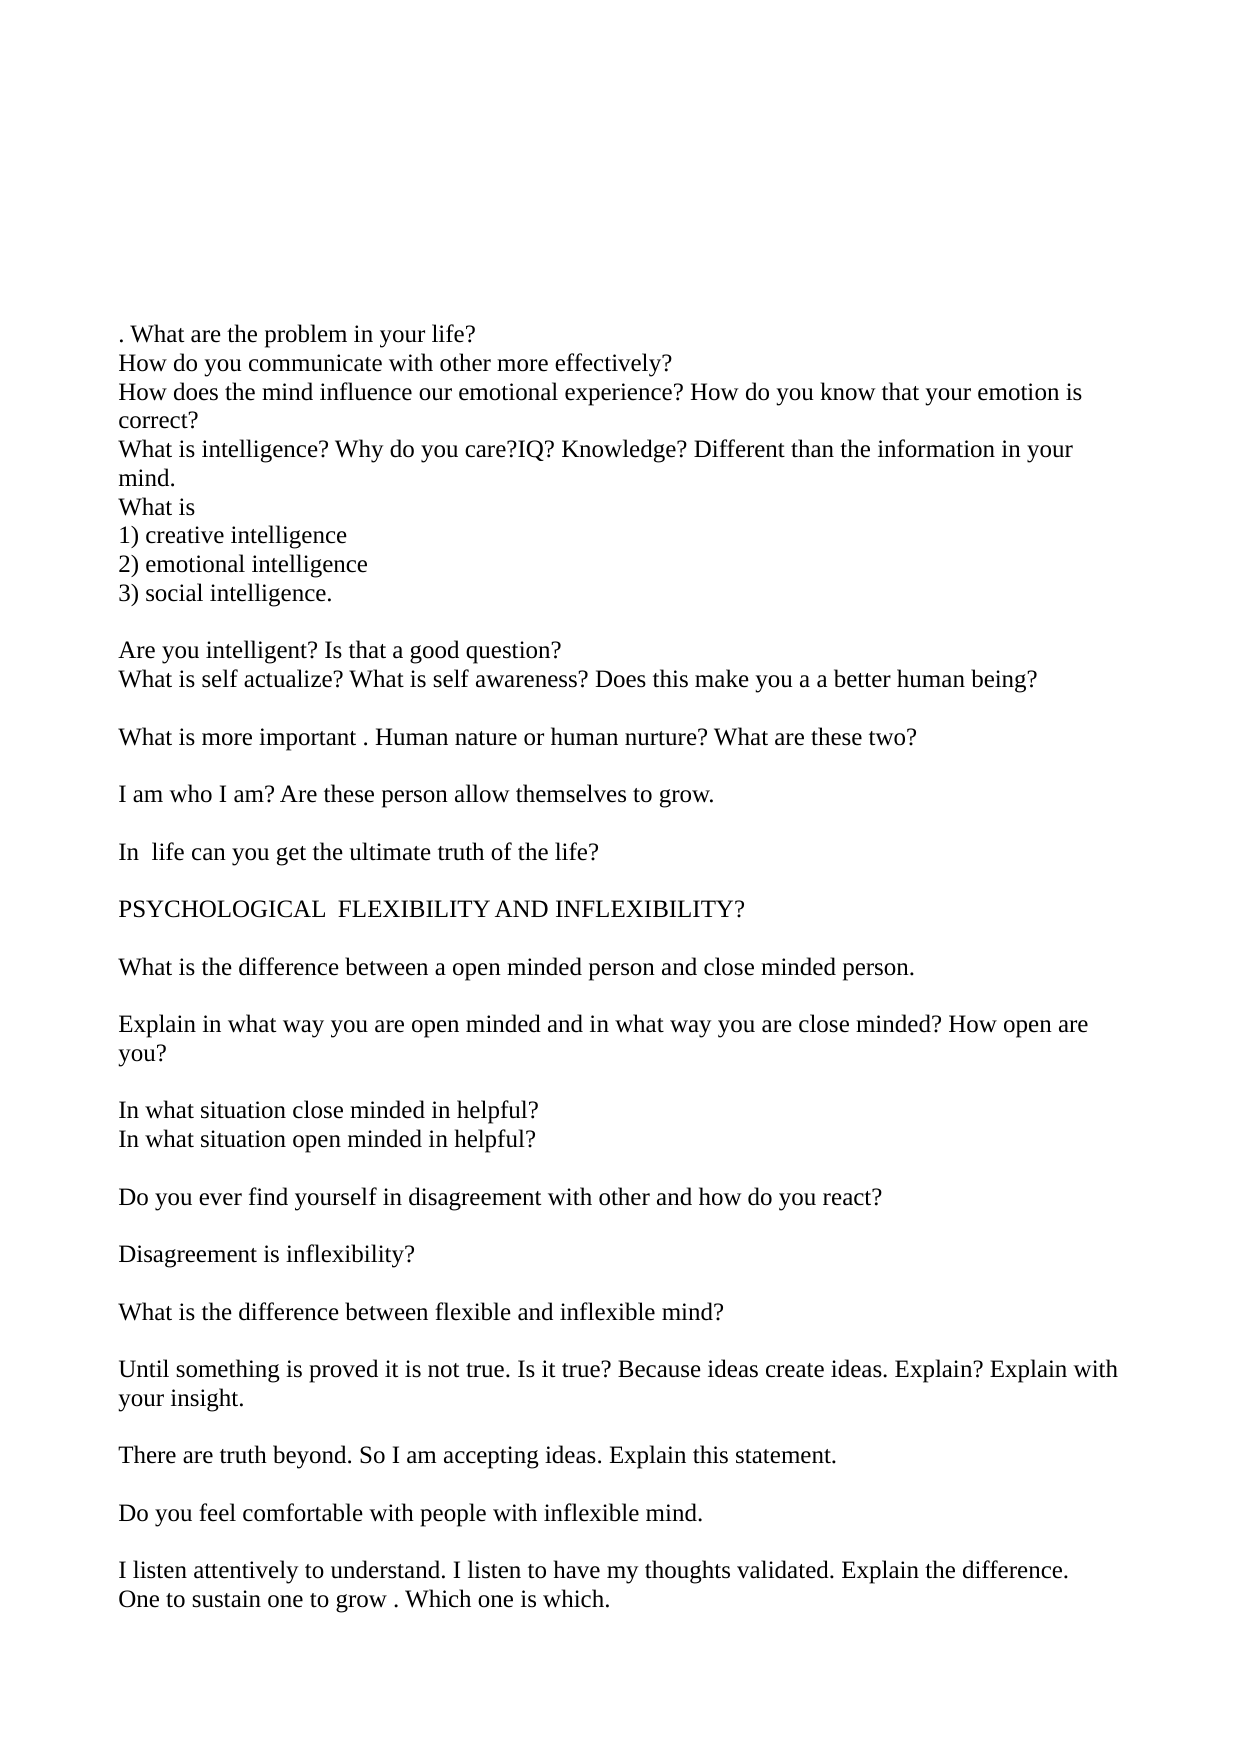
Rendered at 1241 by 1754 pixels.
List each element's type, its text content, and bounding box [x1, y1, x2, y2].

text I am who I am? Are these person allow themselves to grow. [118, 779, 1122, 808]
text 1) creative intelligence [118, 521, 1122, 549]
text Do you feel comfortable with people with inflexible mind. [118, 1498, 1122, 1527]
text Disagreement is inflexibility? [118, 1239, 1122, 1268]
text What is self actualize? What is self awareness? Does this make you a a better human being? [118, 664, 1122, 693]
text How does the mind influence our emotional experience? How do you know that your emotion is correct? [118, 377, 1122, 434]
text Explain in what way you are open minded and in what way you are close minded? How open are you? [118, 1009, 1122, 1067]
text PSYCHOLOGICAL FLEXIBILITY AND INFLEXIBILITY? [118, 894, 1122, 923]
text What is the difference between flexible and inflexible mind? [118, 1297, 1122, 1326]
text Do you ever find yourself in disagreement with other and how do you react? [118, 1182, 1122, 1211]
text In life can you get the ultimate truth of the life? [118, 837, 1122, 866]
text . What are the problem in your life? [118, 319, 1122, 348]
text What is intelligence? Why do you care?IQ? Knowledge? Different than the information in your mind. [118, 434, 1122, 492]
text One to sustain one to grow . Which one is which. [118, 1584, 1122, 1613]
text What is the difference between a open minded person and close minded person. [118, 952, 1122, 981]
text How do you communicate with other more effectively? [118, 348, 1122, 377]
text 2) emotional intelligence [118, 549, 1122, 578]
text There are truth beyond. So I am accepting ideas. Explain this statement. [118, 1441, 1122, 1469]
text I listen attentively to understand. I listen to have my thoughts validated. Explain the difference. [118, 1556, 1122, 1584]
text Until something is proved it is not true. Is it true? Because ideas create ideas. Explain? Explain with your insight. [118, 1354, 1122, 1412]
text What is more important . Human nature or human nurture? What are these two? [118, 722, 1122, 751]
text In what situation open minded in helpful? [118, 1124, 1122, 1153]
text Are you intelligent? Is that a good question? [118, 636, 1122, 664]
text 3) social intelligence. [118, 578, 1122, 607]
text What is [118, 492, 1122, 521]
text In what situation close minded in helpful? [118, 1096, 1122, 1124]
